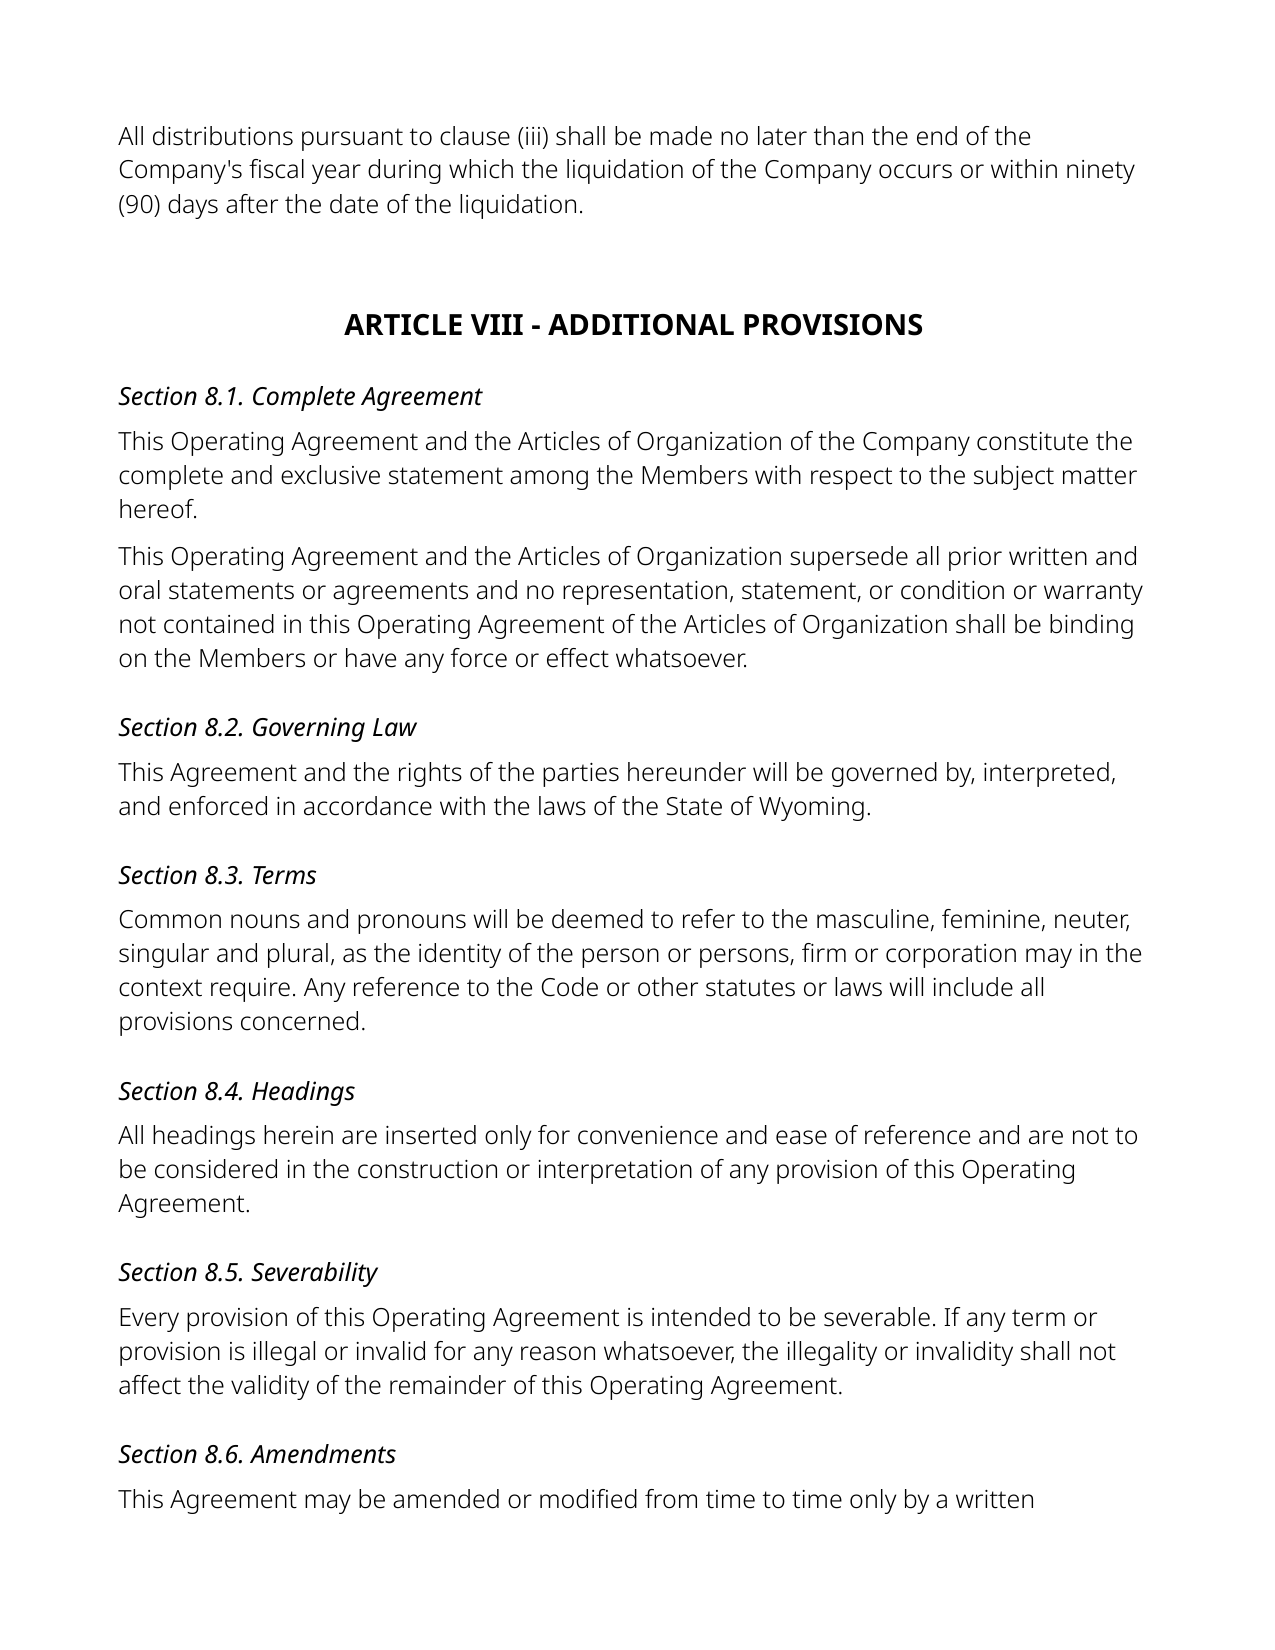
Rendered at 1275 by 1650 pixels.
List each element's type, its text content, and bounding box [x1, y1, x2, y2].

text Every provision of this Operating Agreement is intended to be severable. If any term or provision is illegal or invalid for any reason whatsoever, the illegality or invalidity shall not affect the validity of the remainder of this Operating Agreement. [118, 1299, 1157, 1402]
subtitle Section 8.2. Governing Law [118, 709, 1157, 744]
text This Operating Agreement and the Articles of Organization of the Company constitute the complete and exclusive statement among the Members with respect to the subject matter hereof. [118, 424, 1157, 526]
subtitle ARTICLE VIII - ADDITIONAL PROVISIONS [118, 304, 1157, 344]
subtitle Section 8.4. Headings [118, 1073, 1157, 1107]
text Common nouns and pronouns will be deemed to refer to the masculine, feminine, neuter, singular and plural, as the identity of the person or persons, firm or corporation may in the context require. Any reference to the Code or other statutes or laws will include all provisions concerned. [118, 902, 1157, 1038]
text All distributions pursuant to clause (iii) shall be made no later than the end of the Company's fiscal year during which the liquidation of the Company occurs or within ninety (90) days after the date of the liquidation. [118, 118, 1157, 220]
text This Operating Agreement and the Articles of Organization supersede all prior written and oral statements or agreements and no representation, statement, or condition or warranty not contained in this Operating Agreement of the Articles of Organization shall be binding on the Members or have any force or effect whatsoever. [118, 538, 1157, 674]
subtitle Section 8.1. Complete Agreement [118, 379, 1157, 413]
subtitle Section 8.5. Severability [118, 1255, 1157, 1289]
subtitle Section 8.6. Amendments [118, 1437, 1157, 1471]
text This Agreement may be amended or modified from time to time only by a written [118, 1481, 1157, 1515]
text All headings herein are inserted only for convenience and ease of reference and are not to be considered in the construction or interpretation of any provision of this Operating Agreement. [118, 1118, 1157, 1220]
text This Agreement and the rights of the parties hereunder will be governed by, interpreted, and enforced in accordance with the laws of the State of Wyoming. [118, 754, 1157, 822]
subtitle Section 8.3. Terms [118, 857, 1157, 891]
